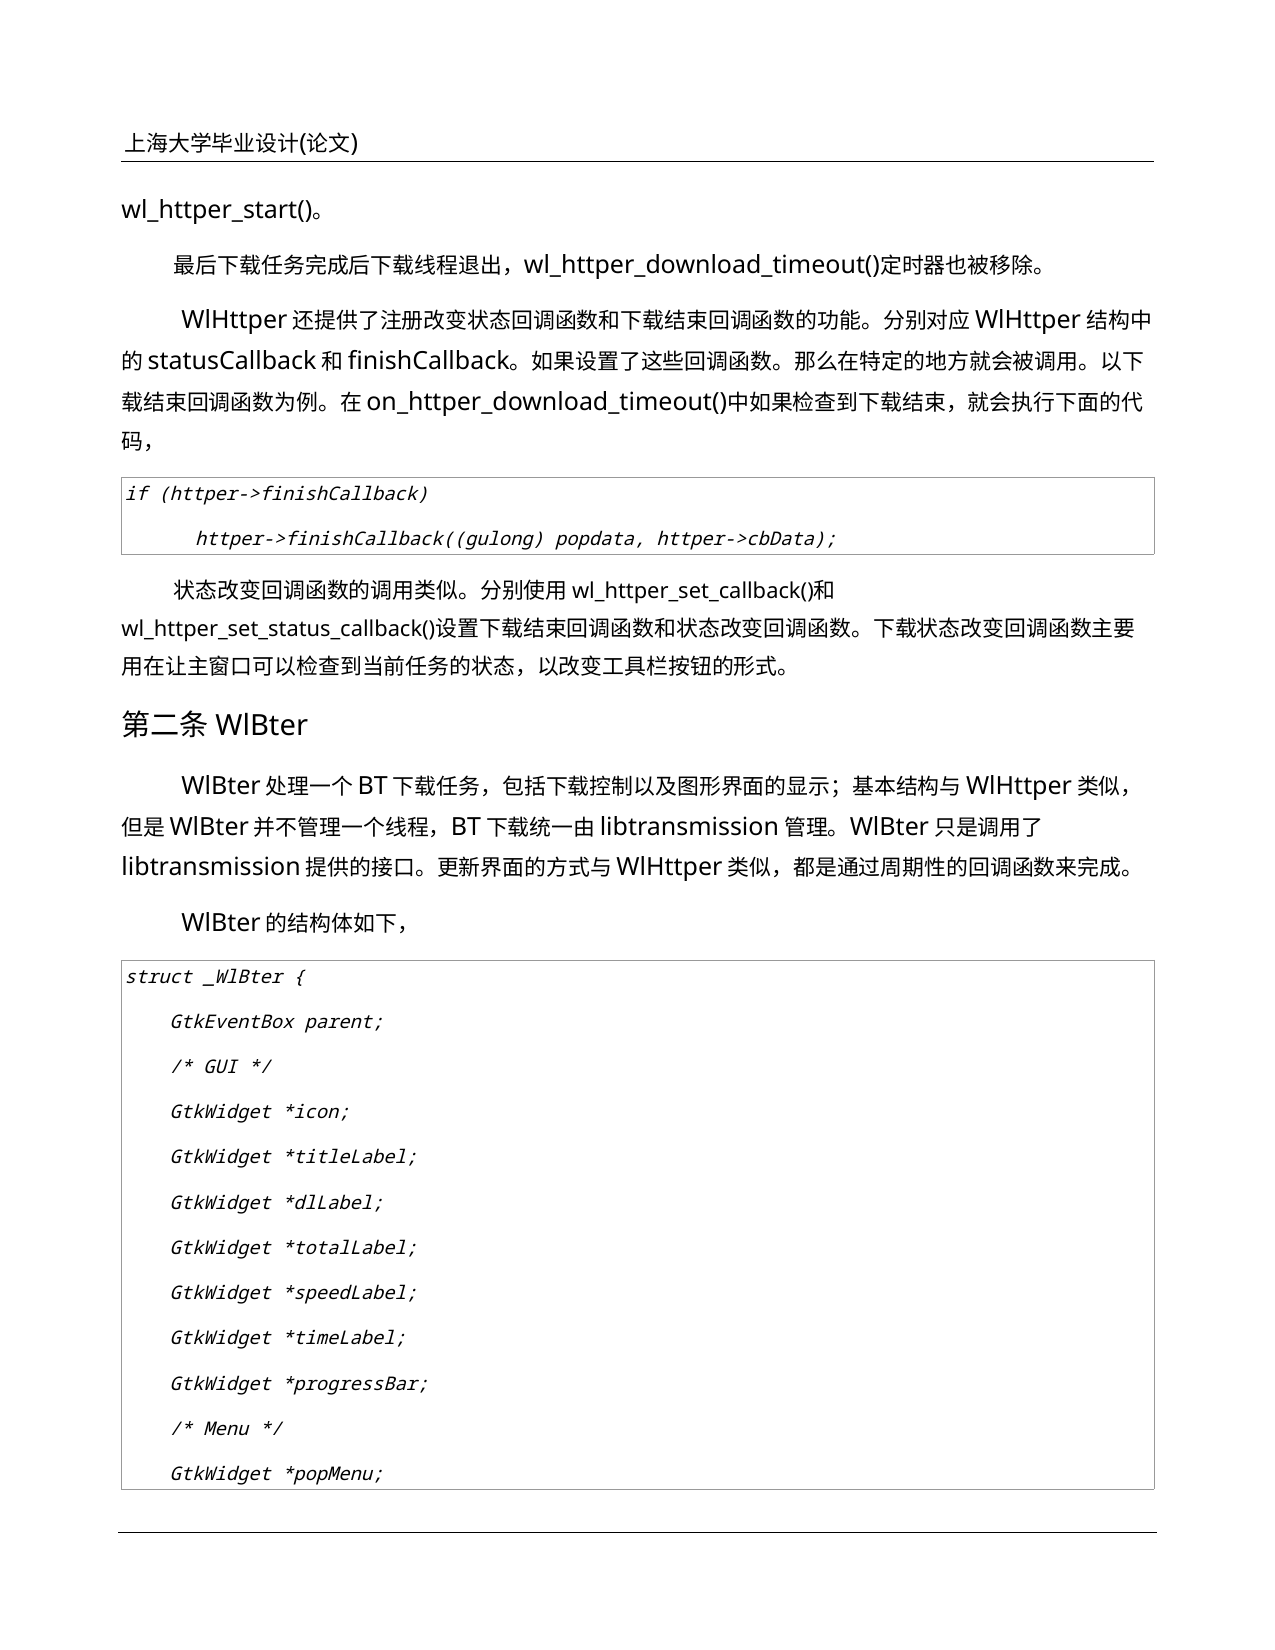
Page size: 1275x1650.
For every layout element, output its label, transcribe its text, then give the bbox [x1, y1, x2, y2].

text GtkWidget *icon; [122, 1095, 1154, 1124]
text GtkWidget *speedLabel; [122, 1276, 1154, 1305]
text /* Menu */ [122, 1412, 1154, 1441]
text /* GUI */ [122, 1050, 1154, 1079]
text struct _WlBter { [122, 961, 1154, 988]
text 最后下载任务完成后下载线程退出，wl_httper_download_timeout()定时器也被移除。 [121, 247, 1154, 281]
text GtkWidget *dlLabel; [122, 1186, 1154, 1214]
text GtkWidget *timeLabel; [122, 1321, 1154, 1350]
text WlHttper还提供了注册改变状态回调函数和下载结束回调函数的功能。分别对应WlHttper结构中的statusCallback和finishCallback。如果设置了这些回调函数。那么在特定的地方就会被调用。以下载结束回调函数为例。在on_httper_download_timeout()中如果检查到下载结束，就会执行下面的代码， [121, 302, 1154, 456]
text GtkEventBox parent; [122, 1005, 1154, 1034]
text GtkWidget *progressBar; [122, 1367, 1154, 1395]
text 状态改变回调函数的调用类似。分别使用wl_httper_set_callback()和wl_httper_set_status_callback()设置下载结束回调函数和状态改变回调函数。下载状态改变回调函数主要用在让主窗口可以检查到当前任务的状态，以改变工具栏按钮的形式。 [121, 573, 1154, 681]
text httper->finishCallback((gulong) popdata, httper->cbData); [122, 522, 1154, 554]
text WlBter的结构体如下， [121, 904, 1154, 938]
text if (httper->finishCallback) [122, 478, 1154, 505]
text GtkWidget *popMenu; [122, 1457, 1154, 1489]
text GtkWidget *titleLabel; [122, 1141, 1154, 1169]
text GtkWidget *totalLabel; [122, 1231, 1154, 1260]
text 第二条 WlBter [121, 702, 1154, 744]
text WlBter处理一个BT下载任务，包括下载控制以及图形界面的显示；基本结构与WlHttper类似，但是WlBter并不管理一个线程，BT下载统一由libtransmission管理。WlBter只是调用了libtransmission提供的接口。更新界面的方式与WlHttper类似，都是通过周期性的回调函数来完成。 [121, 767, 1154, 883]
text wl_httper_start()。 [121, 191, 1154, 225]
